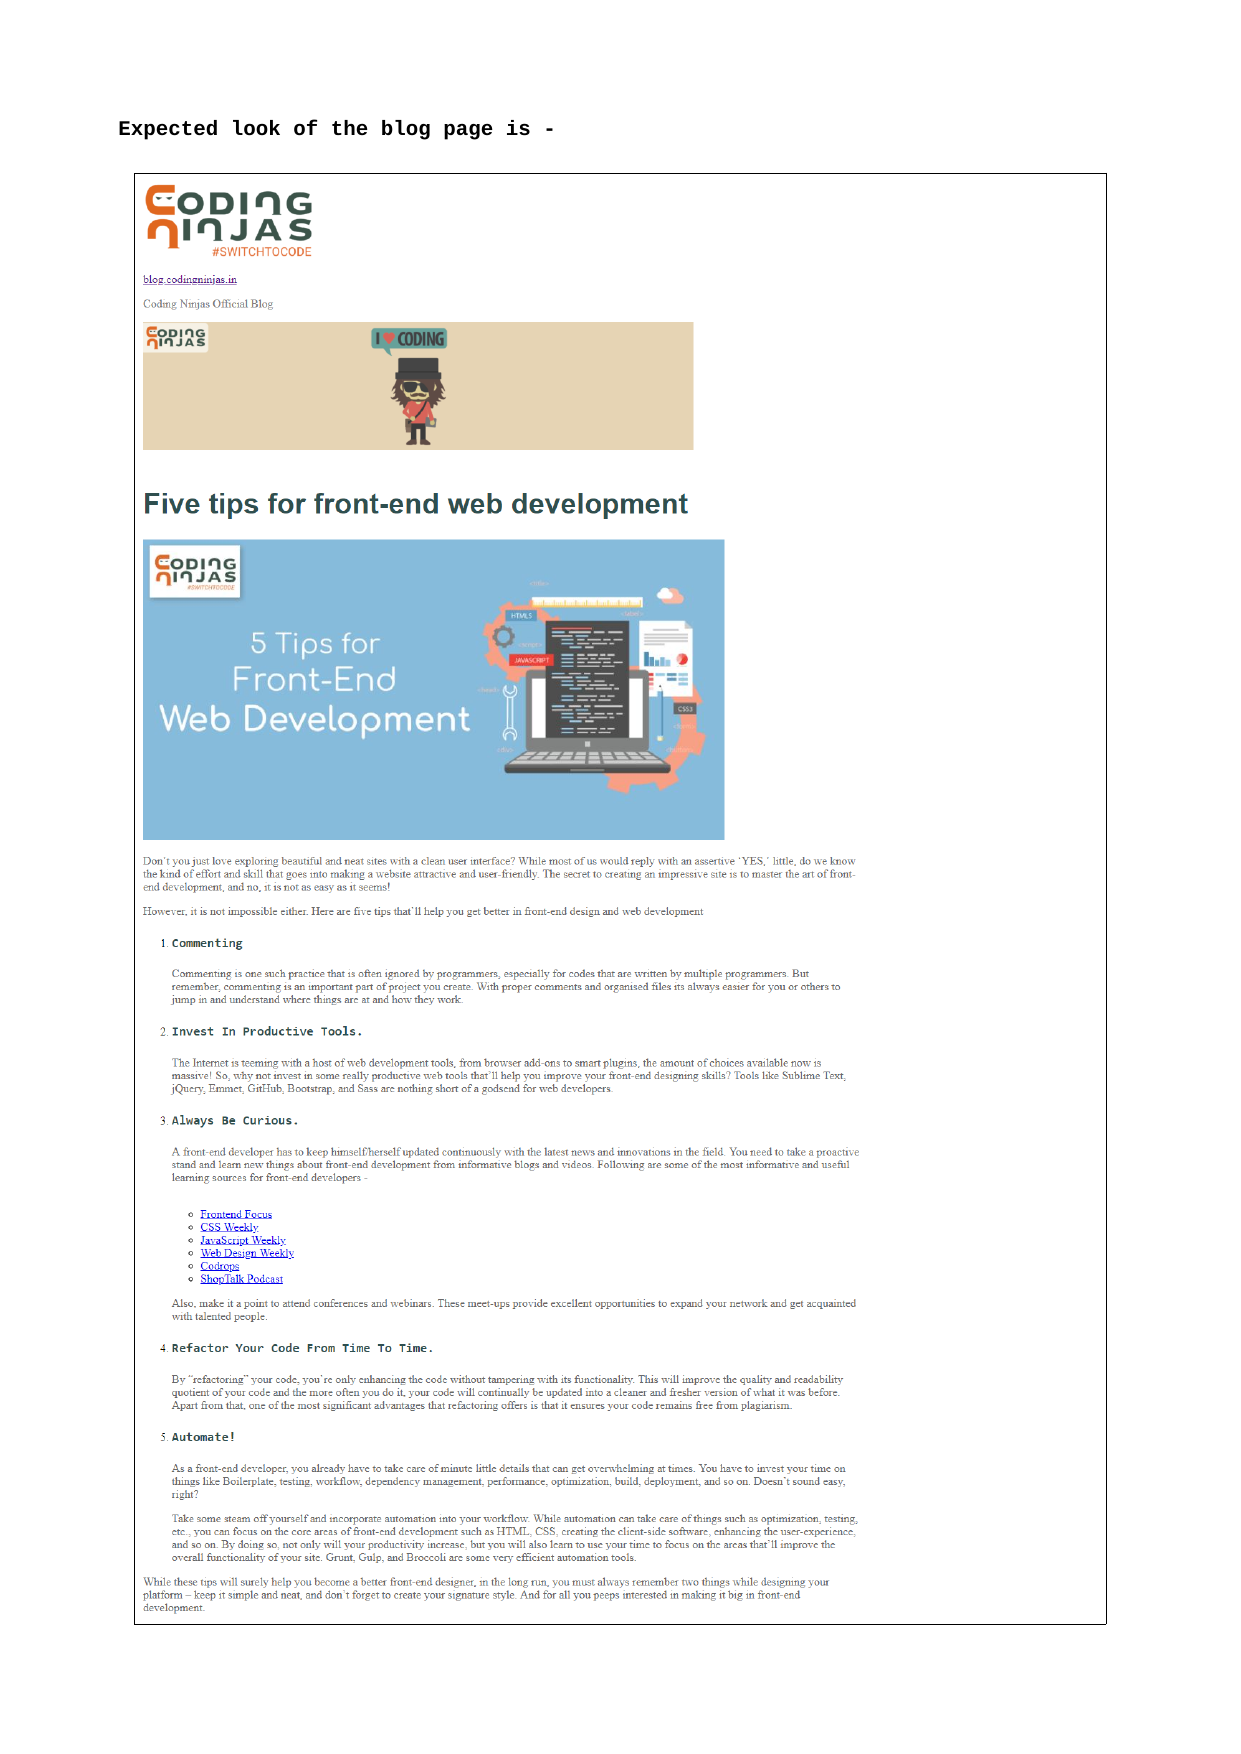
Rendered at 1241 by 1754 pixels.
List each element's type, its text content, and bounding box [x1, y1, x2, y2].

text Expected look of the blog page is - [118, 118, 1122, 142]
picture [137, 175, 1104, 1621]
